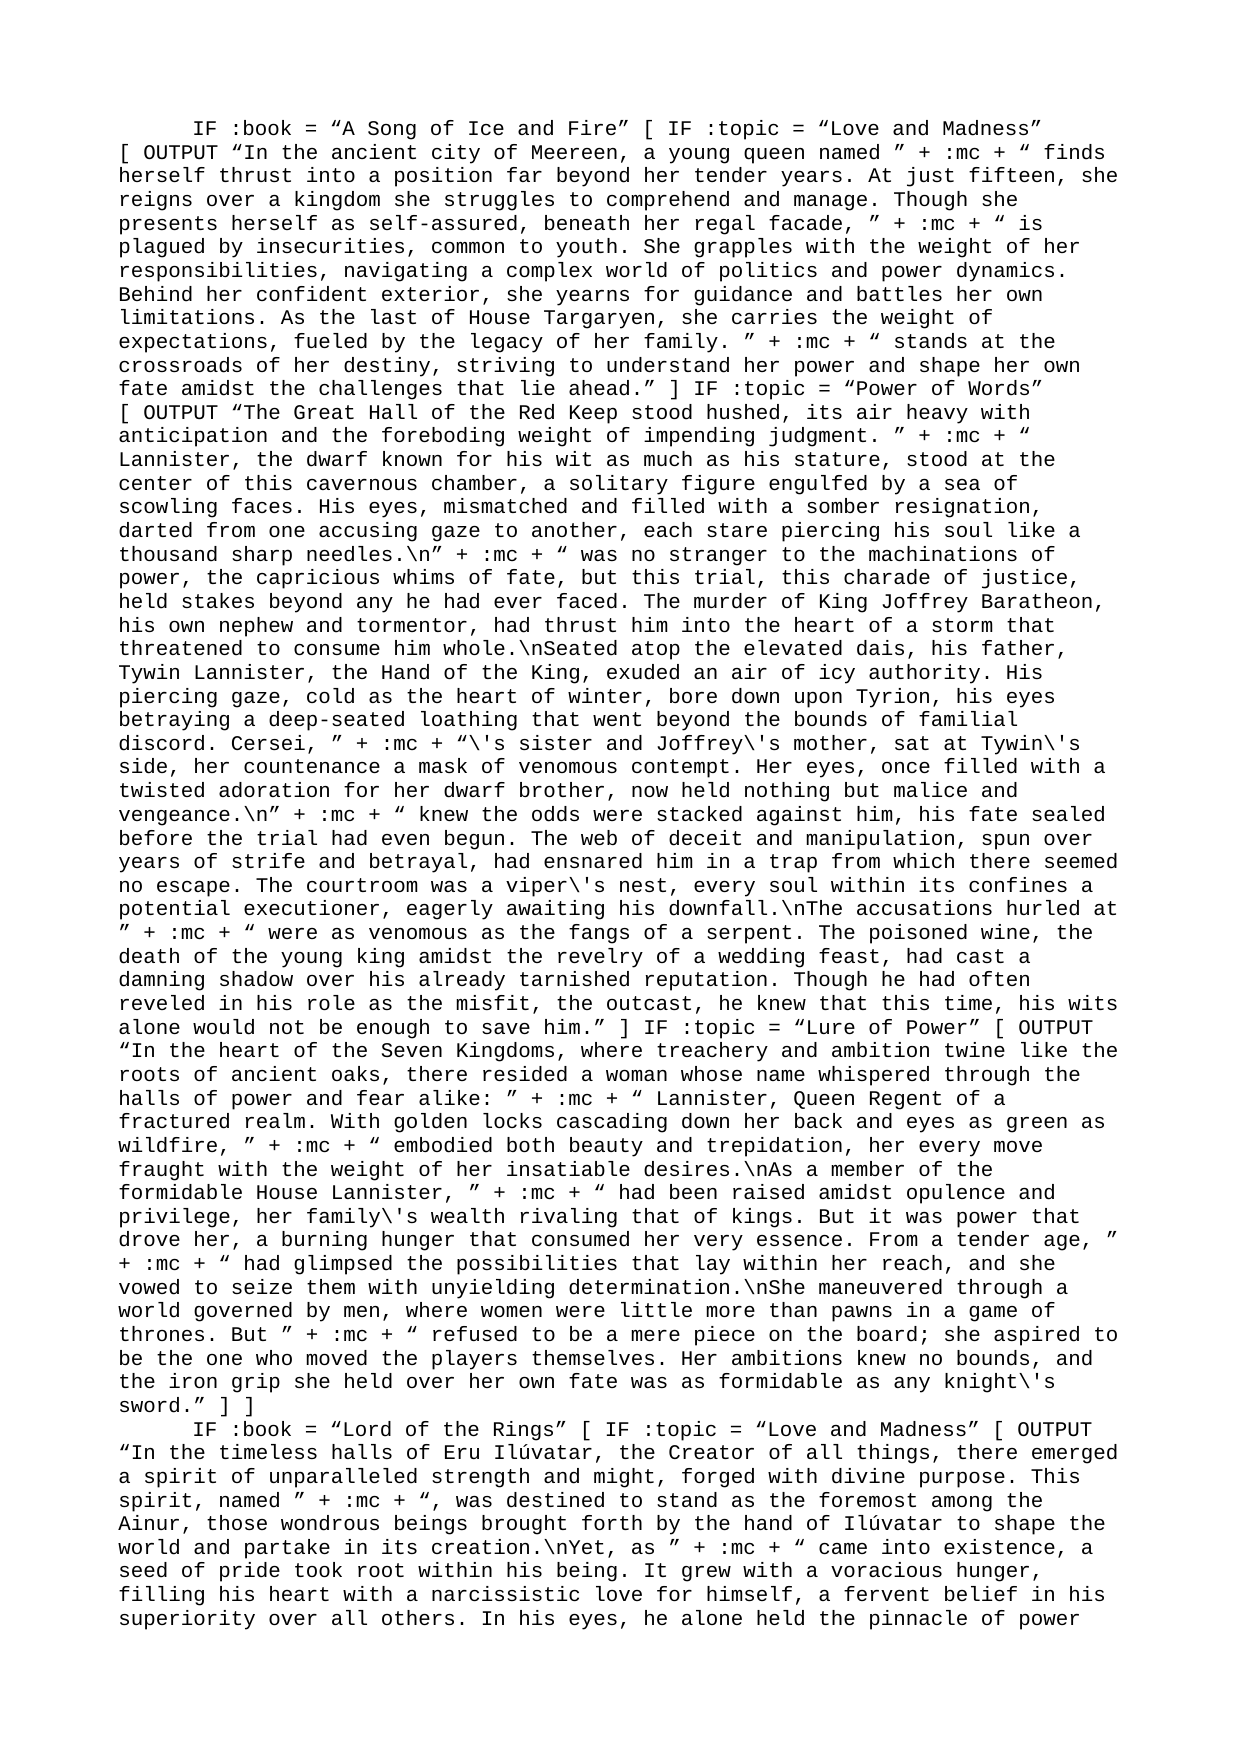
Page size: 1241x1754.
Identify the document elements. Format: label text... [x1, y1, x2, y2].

text IF :book = “Lord of the Rings” [ IF :topic = “Love and Madness” [ OUTPUT “In the timeless halls of Eru Ilúvatar, the Creator of all things, there emerged a spirit of unparalleled strength and might, forged with divine purpose. This spirit, named ” + :mc + “, was destined to stand as the foremost among the Ainur, those wondrous beings brought forth by the hand of Ilúvatar to shape the world and partake in its creation.\nYet, as ” + :mc + “ came into existence, a seed of pride took root within his being. It grew with a voracious hunger, filling his heart with a narcissistic love for himself, a fervent belief in his superiority over all others. In his eyes, he alone held the pinnacle of power [118, 1419, 1122, 1631]
text IF :book = “A Song of Ice and Fire” [ IF :topic = “Love and Madness” [ OUTPUT “In the ancient city of Meereen, a young queen named ” + :mc + “ finds herself thrust into a position far beyond her tender years. At just fifteen, she reigns over a kingdom she struggles to comprehend and manage. Though she presents herself as self-assured, beneath her regal facade, ” + :mc + “ is plagued by insecurities, common to youth. She grapples with the weight of her responsibilities, navigating a complex world of politics and power dynamics. Behind her confident exterior, she yearns for guidance and battles her own limitations. As the last of House Targaryen, she carries the weight of expectations, fueled by the legacy of her family. ” + :mc + “ stands at the crossroads of her destiny, striving to understand her power and shape her own fate amidst the challenges that lie ahead.” ] IF :topic = “Power of Words” [ OUTPUT “The Great Hall of the Red Keep stood hushed, its air heavy with anticipation and the foreboding weight of impending judgment. ” + :mc + “ Lannister, the dwarf known for his wit as much as his stature, stood at the center of this cavernous chamber, a solitary figure engulfed by a sea of scowling faces. His eyes, mismatched and filled with a somber resignation, darted from one accusing gaze to another, each stare piercing his soul like a thousand sharp needles.\n” + :mc + “ was no stranger to the machinations of power, the capricious whims of fate, but this trial, this charade of justice, held stakes beyond any he had ever faced. The murder of King Joffrey Baratheon, his own nephew and tormentor, had thrust him into the heart of a storm that threatened to consume him whole.\nSeated atop the elevated dais, his father, Tywin Lannister, the Hand of the King, exuded an air of icy authority. His piercing gaze, cold as the heart of winter, bore down upon Tyrion, his eyes betraying a deep-seated loathing that went beyond the bounds of familial discord. Cersei, ” + :mc + “\'s sister and Joffrey\'s mother, sat at Tywin\'s side, her countenance a mask of venomous contempt. Her eyes, once filled with a twisted adoration for her dwarf brother, now held nothing but malice and vengeance.\n” + :mc + “ knew the odds were stacked against him, his fate sealed before the trial had even begun. The web of deceit and manipulation, spun over years of strife and betrayal, had ensnared him in a trap from which there seemed no escape. The courtroom was a viper\'s nest, every soul within its confines a potential executioner, eagerly awaiting his downfall.\nThe accusations hurled at ” + :mc + “ were as venomous as the fangs of a serpent. The poisoned wine, the death of the young king amidst the revelry of a wedding feast, had cast a damning shadow over his already tarnished reputation. Though he had often reveled in his role as the misfit, the outcast, he knew that this time, his wits alone would not be enough to save him.” ] IF :topic = “Lure of Power” [ OUTPUT “In the heart of the Seven Kingdoms, where treachery and ambition twine like the roots of ancient oaks, there resided a woman whose name whispered through the halls of power and fear alike: ” + :mc + “ Lannister, Queen Regent of a fractured realm. With golden locks cascading down her back and eyes as green as wildfire, ” + :mc + “ embodied both beauty and trepidation, her every move fraught with the weight of her insatiable desires.\nAs a member of the formidable House Lannister, ” + :mc + “ had been raised amidst opulence and privilege, her family\'s wealth rivaling that of kings. But it was power that drove her, a burning hunger that consumed her very essence. From a tender age, ” + :mc + “ had glimpsed the possibilities that lay within her reach, and she vowed to seize them with unyielding determination.\nShe maneuvered through a world governed by men, where women were little more than pawns in a game of thrones. But ” + :mc + “ refused to be a mere piece on the board; she aspired to be the one who moved the players themselves. Her ambitions knew no bounds, and the iron grip she held over her own fate was as formidable as any knight\'s sword.” ] ] [118, 118, 1122, 1419]
